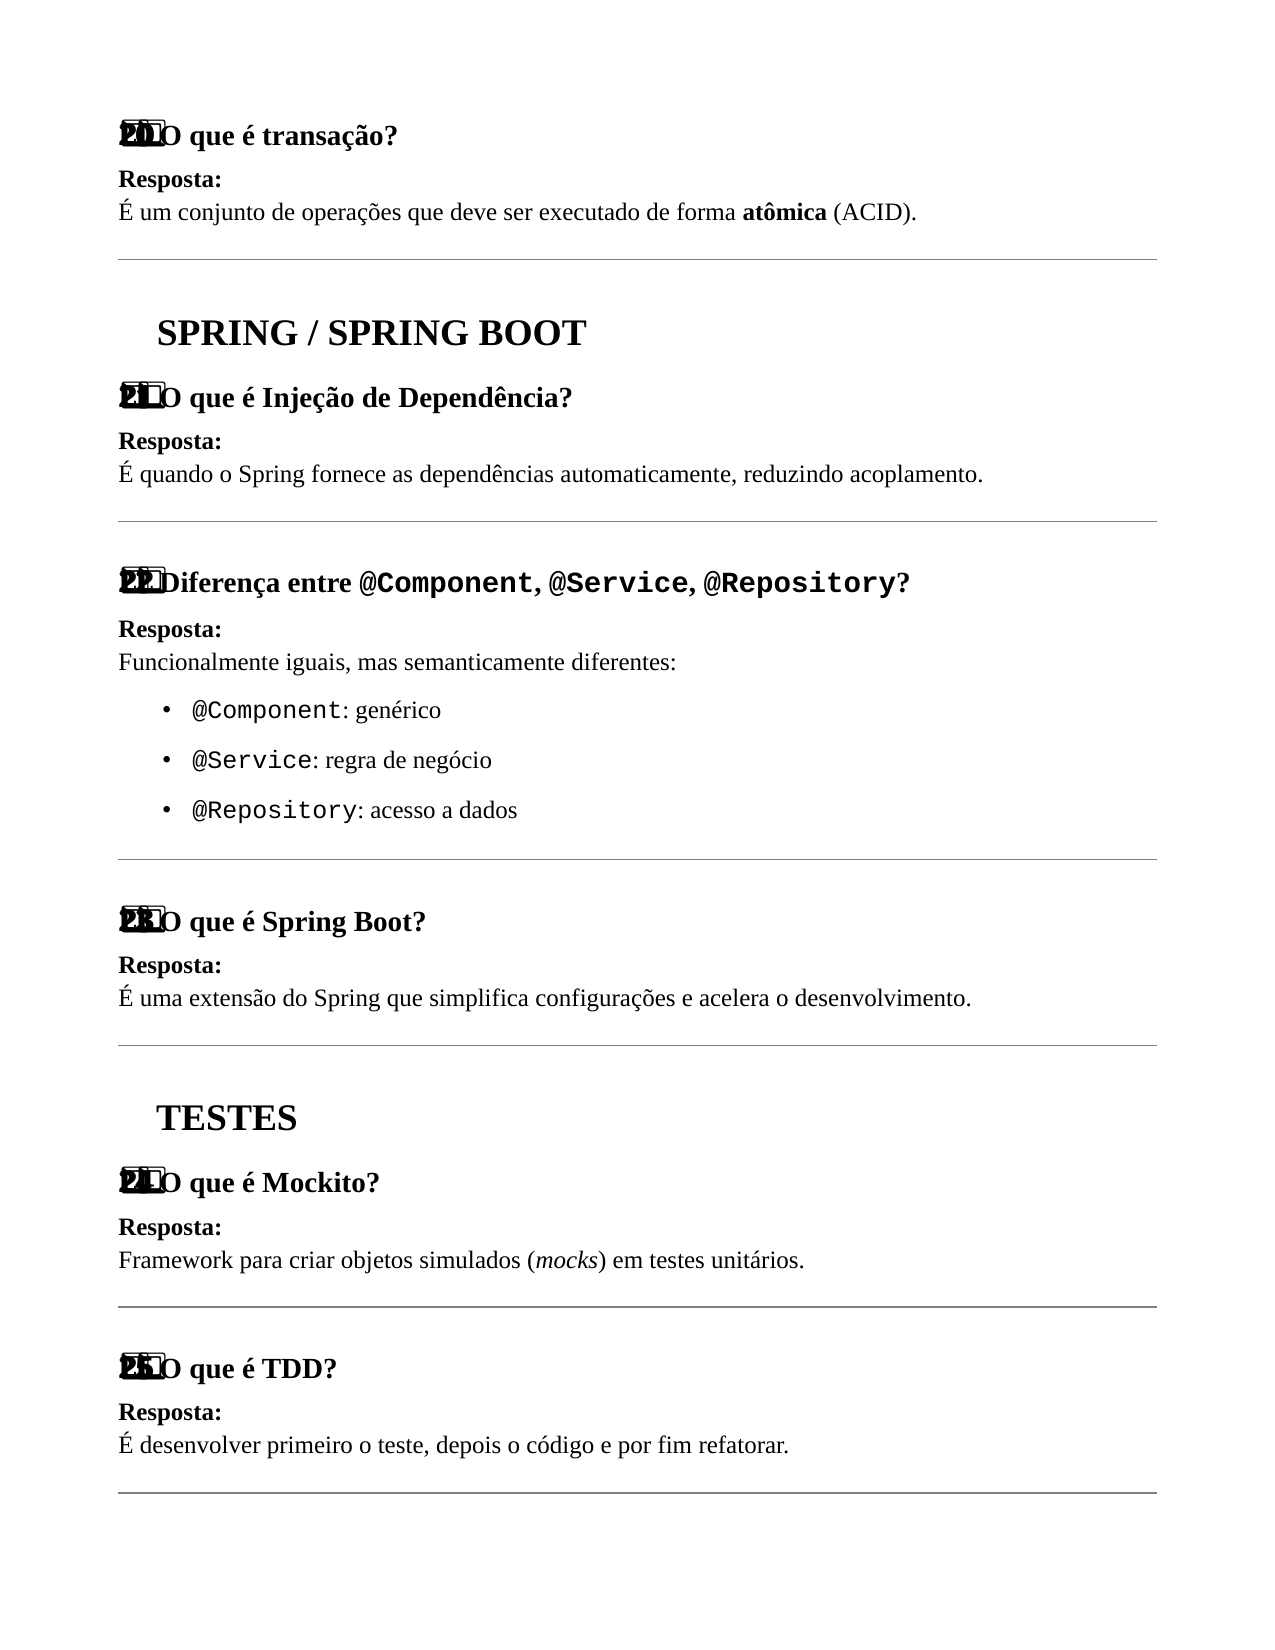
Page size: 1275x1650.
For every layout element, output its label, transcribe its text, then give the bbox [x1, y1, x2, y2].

list @Component: genérico [162, 695, 1157, 726]
text Resposta: Funcionalmente iguais, mas semanticamente diferentes: [118, 614, 1157, 676]
text Resposta: É desenvolver primeiro o teste, depois o código e por fim refatorar. [118, 1397, 1157, 1459]
text Resposta: É uma extensão do Spring que simplifica configurações e acelera o desenvolvimento. [118, 950, 1157, 1011]
subtitle 2️⃣5️⃣ O que é TDD? [118, 1351, 1157, 1385]
list @Repository: acesso a dados [162, 795, 1157, 826]
subtitle 🧪 TESTES [118, 1095, 1157, 1138]
subtitle 2️⃣0️⃣ O que é transação? [118, 118, 1157, 152]
subtitle 2️⃣2️⃣ Diferença entre @Component, @Service, @Repository? [118, 566, 1157, 602]
list @Service: regra de negócio [162, 745, 1157, 776]
subtitle 2️⃣3️⃣ O que é Spring Boot? [118, 904, 1157, 937]
subtitle 2️⃣1️⃣ O que é Injeção de Dependência? [118, 380, 1157, 414]
text Resposta: Framework para criar objetos simulados (mocks) em testes unitários. [118, 1212, 1157, 1273]
text Resposta: É quando o Spring fornece as dependências automaticamente, reduzindo acoplamento. [118, 426, 1157, 488]
text Resposta: É um conjunto de operações que deve ser executado de forma atômica (ACID). [118, 164, 1157, 226]
subtitle 2️⃣4️⃣ O que é Mockito? [118, 1166, 1157, 1199]
subtitle 🌱 SPRING / SPRING BOOT [118, 310, 1157, 353]
